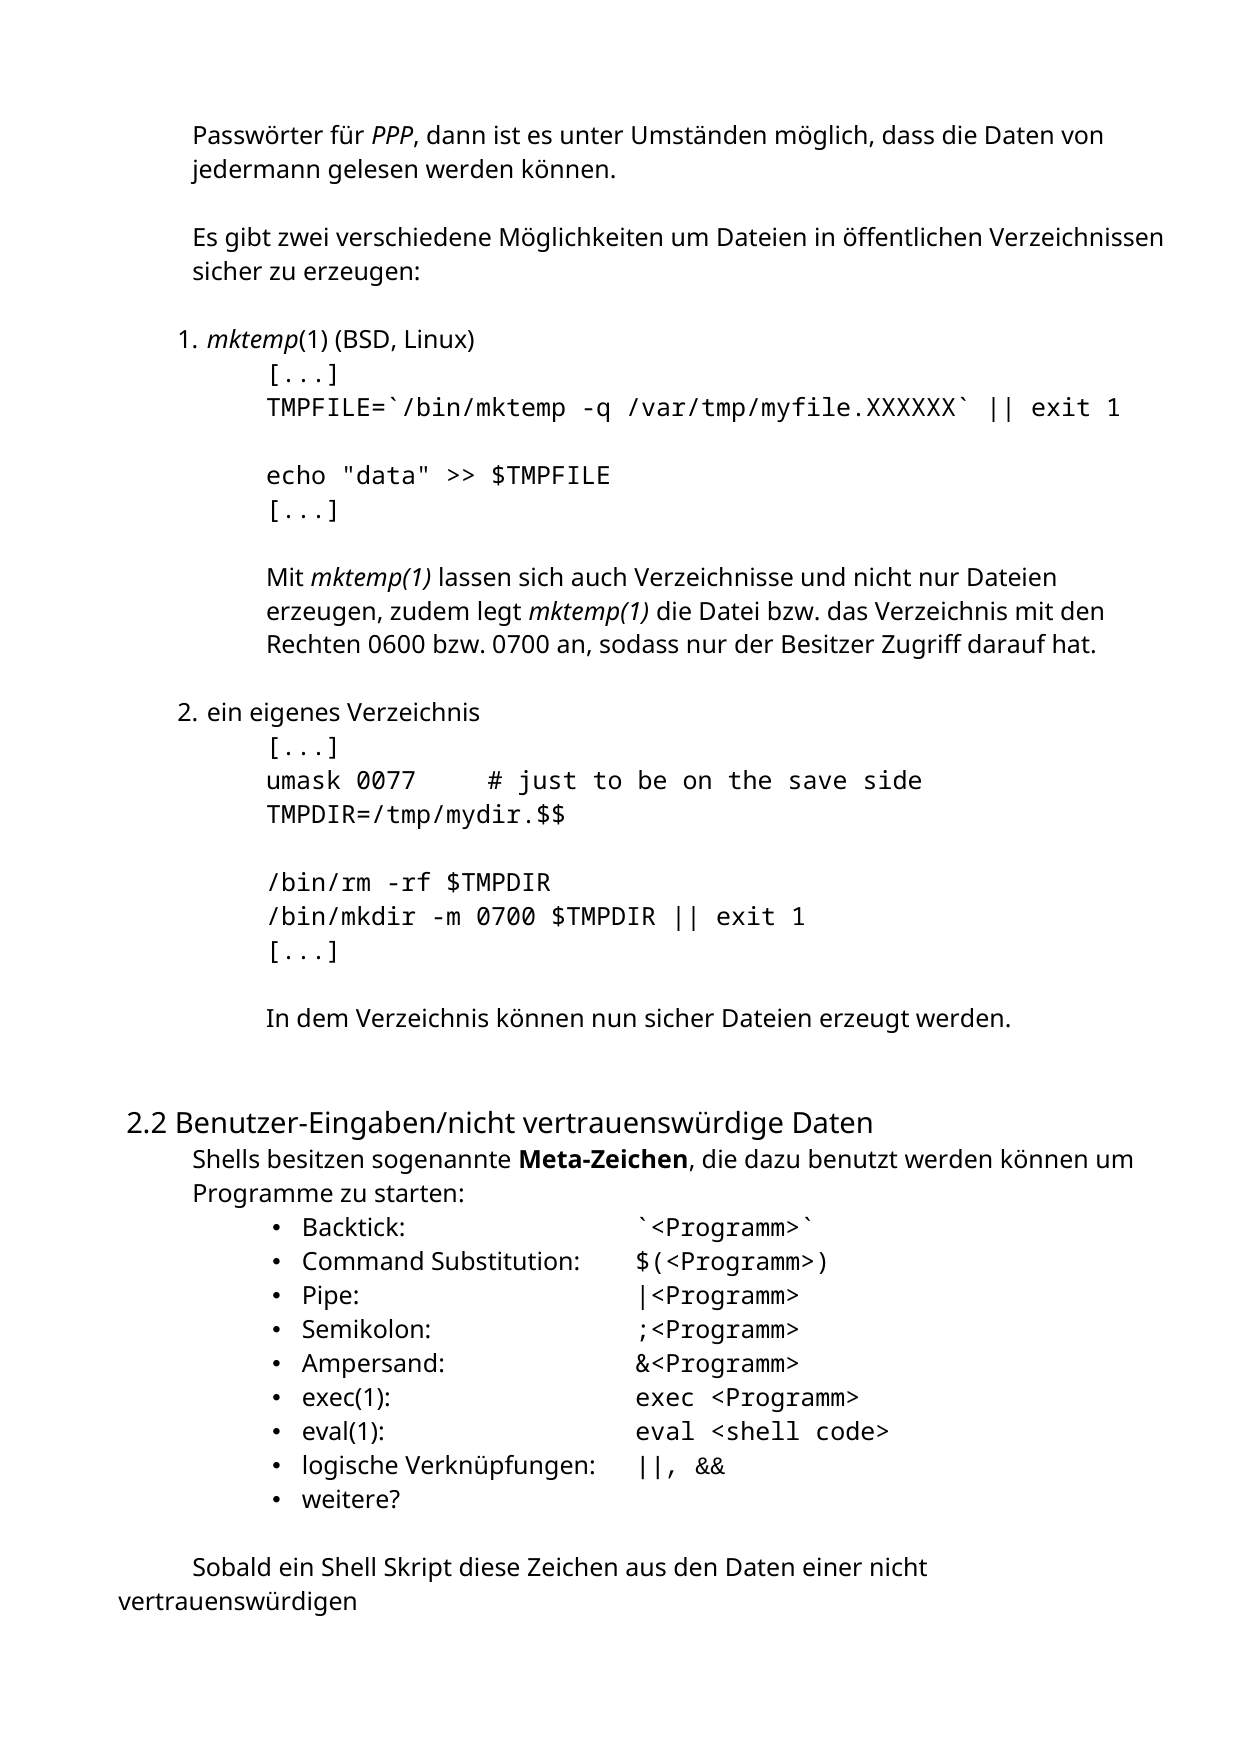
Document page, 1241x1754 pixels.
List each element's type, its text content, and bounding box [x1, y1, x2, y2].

text In dem Verzeichnis können nun sicher Dateien erzeugt werden. [118, 1001, 1173, 1035]
list ein eigenes Verzeichnis [177, 695, 1173, 729]
text umask 0077 # just to be on the save side [118, 763, 1173, 797]
text [...] [118, 492, 1173, 526]
list Benutzer-Eingaben/nicht vertrauenswürdige Daten [126, 1103, 1173, 1142]
text TMPFILE=`/bin/mktemp -q /var/tmp/myfile.XXXXXX` || exit 1 [118, 390, 1173, 424]
list mktemp(1) (BSD, Linux) [177, 322, 1173, 356]
text sicher zu erzeugen: [118, 254, 1173, 288]
text Mit mktemp(1) lassen sich auch Verzeichnisse und nicht nur Dateien [118, 559, 1173, 593]
list Command Substitution: $(<Programm>) [272, 1244, 1173, 1278]
list Ampersand: &<Programm> [272, 1346, 1173, 1380]
text [...] [118, 729, 1173, 763]
text Shells besitzen sogenannte Meta-Zeichen, die dazu benutzt werden können um [118, 1142, 1173, 1176]
list Semikolon: ;<Programm> [272, 1312, 1173, 1346]
text jedermann gelesen werden können. [118, 152, 1173, 186]
text /bin/mkdir -m 0700 $TMPDIR || exit 1 [118, 899, 1173, 933]
list exec(1): exec <Programm> [272, 1380, 1173, 1414]
list logische Verknüpfungen: ||, && [272, 1448, 1173, 1482]
text erzeugen, zudem legt mktemp(1) die Datei bzw. das Verzeichnis mit den [118, 593, 1173, 627]
text /bin/rm -rf $TMPDIR [118, 865, 1173, 899]
text Rechten 0600 bzw. 0700 an, sodass nur der Besitzer Zugriff darauf hat. [118, 627, 1173, 661]
text [...] [118, 933, 1173, 967]
text TMPDIR=/tmp/mydir.$$ [118, 797, 1173, 831]
text [...] [118, 356, 1173, 390]
list weitere? [272, 1482, 1173, 1516]
text Programme zu starten: [118, 1176, 1173, 1210]
list Backtick: `<Programm>` [272, 1210, 1173, 1244]
text Sobald ein Shell Skript diese Zeichen aus den Daten einer nicht vertrauenswürdigen [118, 1550, 1173, 1618]
list Pipe: |<Programm> [272, 1278, 1173, 1312]
list eval(1): eval <shell code> [272, 1414, 1173, 1448]
text Passwörter für PPP, dann ist es unter Umständen möglich, dass die Daten von [118, 118, 1173, 152]
text echo "data" >> $TMPFILE [118, 458, 1173, 492]
text Es gibt zwei verschiedene Möglichkeiten um Dateien in öffentlichen Verzeichnissen [118, 220, 1173, 254]
